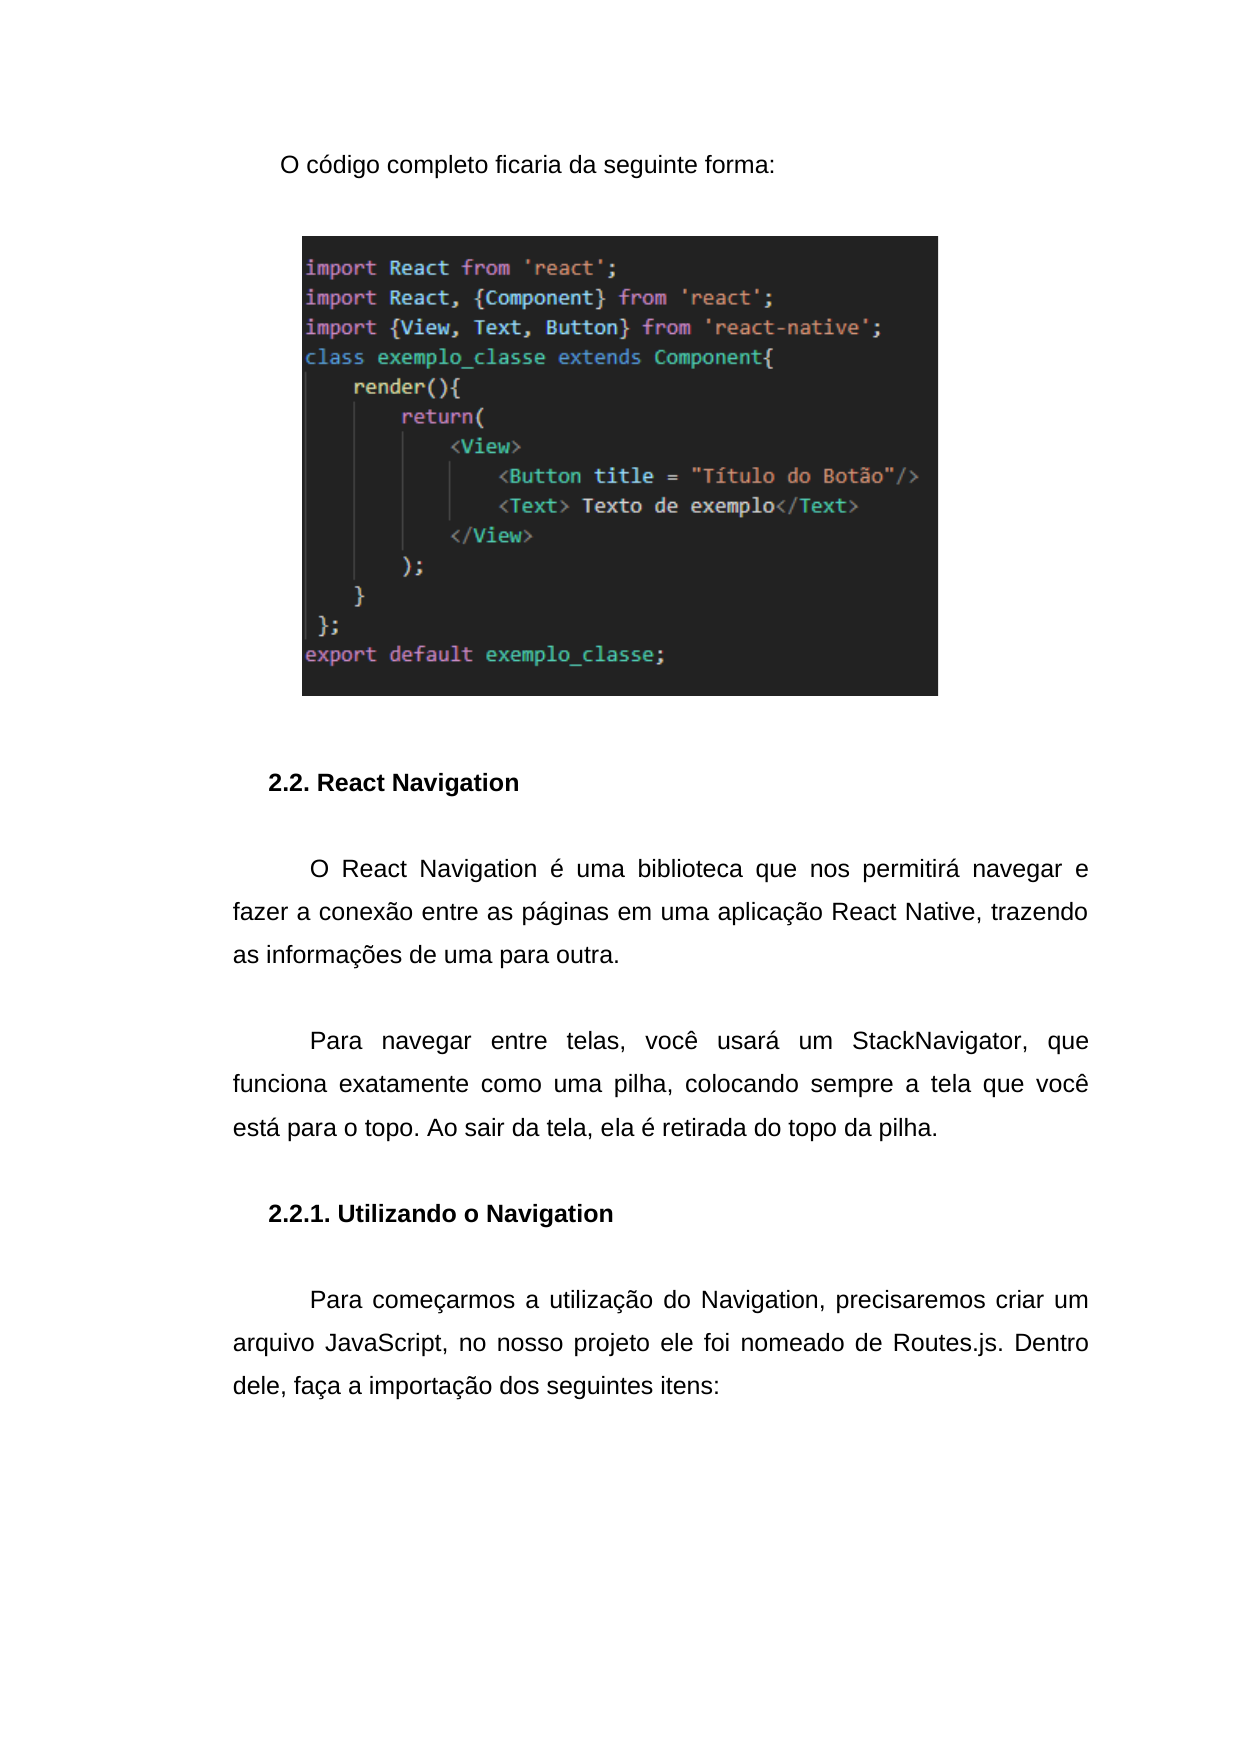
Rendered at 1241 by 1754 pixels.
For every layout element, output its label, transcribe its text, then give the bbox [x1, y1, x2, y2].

text O código completo ficaria da seguinte forma: [280, 150, 1090, 179]
subtitle 2.2. React Navigation [268, 768, 1090, 796]
text O React Navigation é uma biblioteca que nos permitirá navegar e fazer a conexão entre as páginas em uma aplicação React Native, trazendo as informações de uma para outra. [233, 854, 1090, 969]
text Para começarmos a utilização do Navigation, precisaremos criar um arquivo JavaScript, no nosso projeto ele foi nomeado de Routes.js. Dentro dele, faça a importação dos seguintes itens: [233, 1285, 1090, 1400]
text Para navegar entre telas, você usará um StackNavigator, que funciona exatamente como uma pilha, colocando sempre a tela que você está para o topo. Ao sair da tela, ela é retirada do topo da pilha. [233, 1026, 1090, 1141]
picture [302, 236, 939, 696]
subtitle 2.2.1. Utilizando o Navigation [268, 1199, 1090, 1228]
